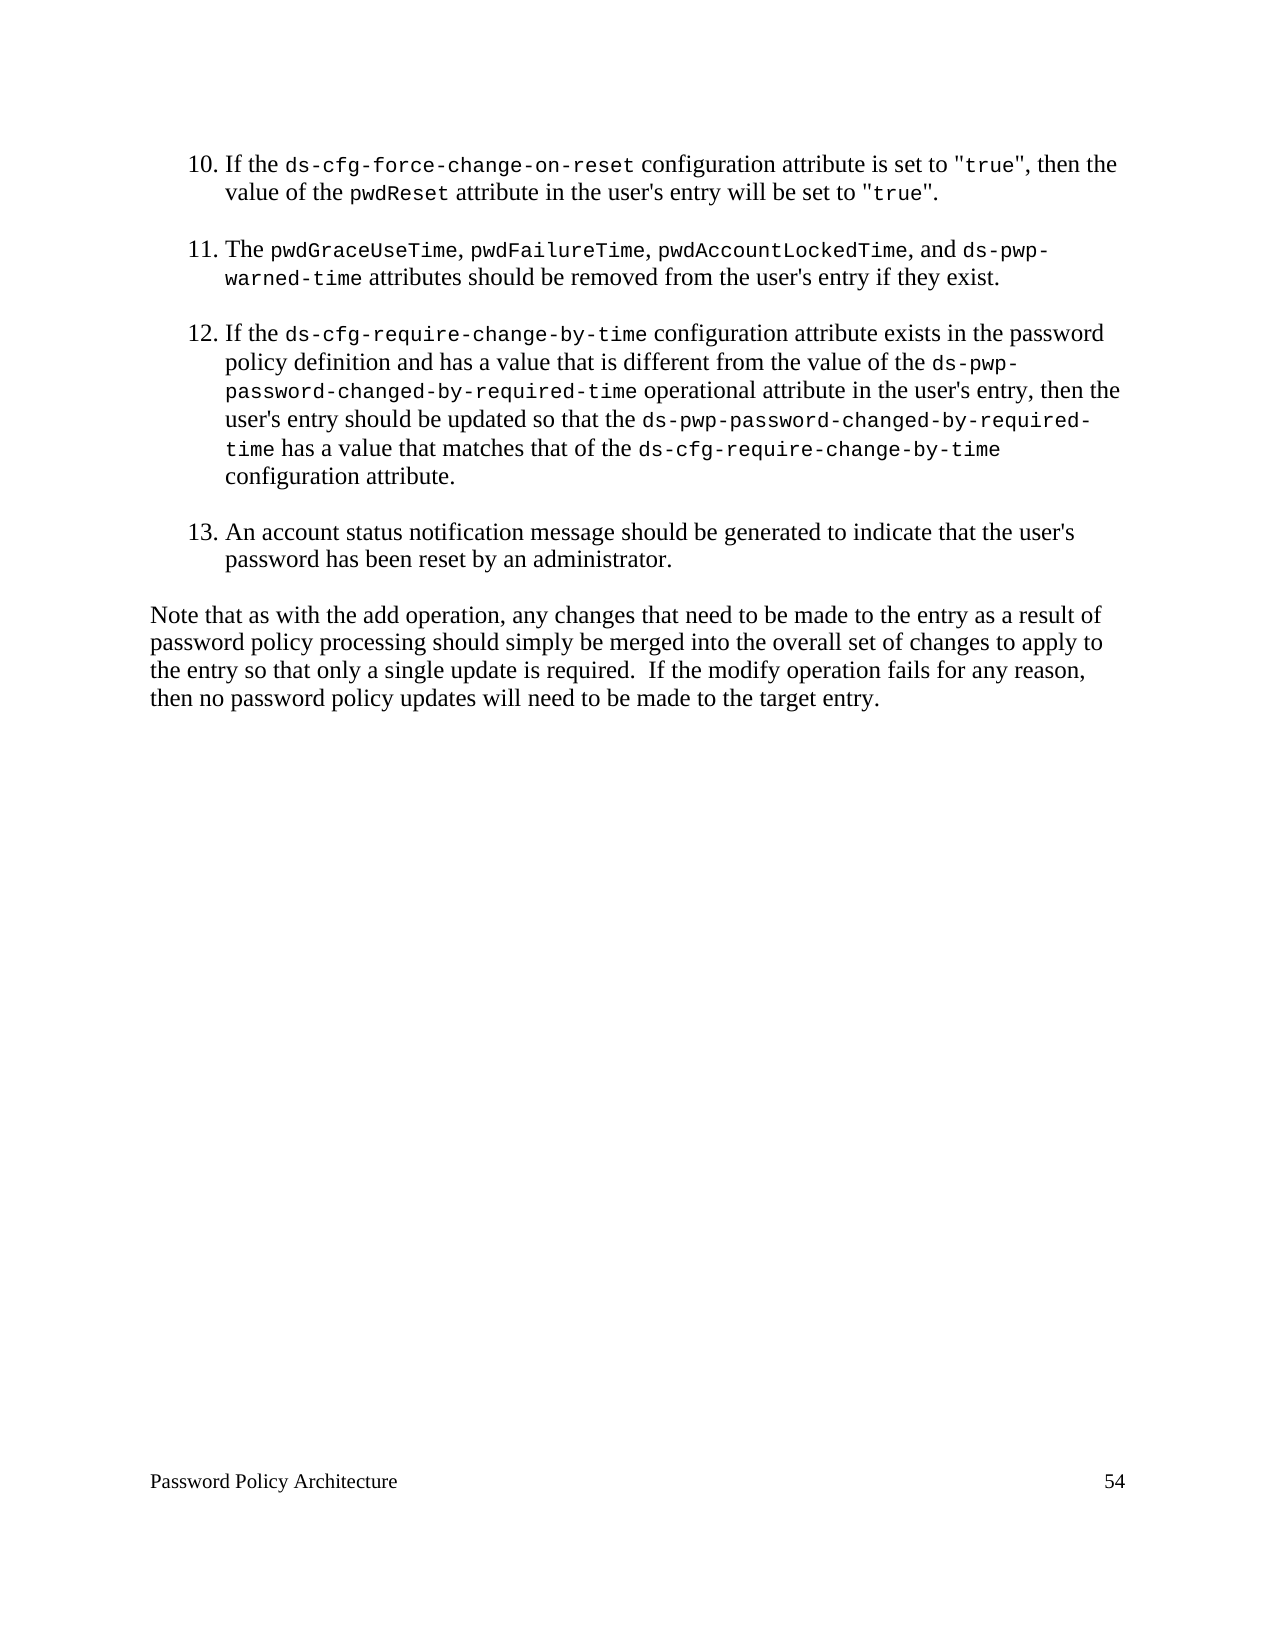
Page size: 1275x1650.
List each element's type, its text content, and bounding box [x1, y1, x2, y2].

list If the ds-cfg-force-change-on-reset configuration attribute is set to "true", then the value of the pwdReset attribute in the user's entry will be set to "true". [187, 150, 1125, 207]
text Note that as with the add operation, any changes that need to be made to the entry as a result of password policy processing should simply be merged into the overall set of changes to apply to the entry so that only a single update is required. If the modify operation fails for any reason, then no password policy updates will need to be made to the target entry. [150, 601, 1125, 712]
list If the ds-cfg-require-change-by-time configuration attribute exists in the password policy definition and has a value that is different from the value of the ds-pwp-password-changed-by-required-time operational attribute in the user's entry, then the user's entry should be updated so that the ds-pwp-password-changed-by-required-time has a value that matches that of the ds-cfg-require-change-by-time configuration attribute. [187, 319, 1125, 490]
list The pwdGraceUseTime, pwdFailureTime, pwdAccountLockedTime, and ds-pwp-warned-time attributes should be removed from the user's entry if they exist. [187, 235, 1125, 292]
list An account status notification message should be generated to indicate that the user's password has been reset by an administrator. [187, 518, 1125, 573]
